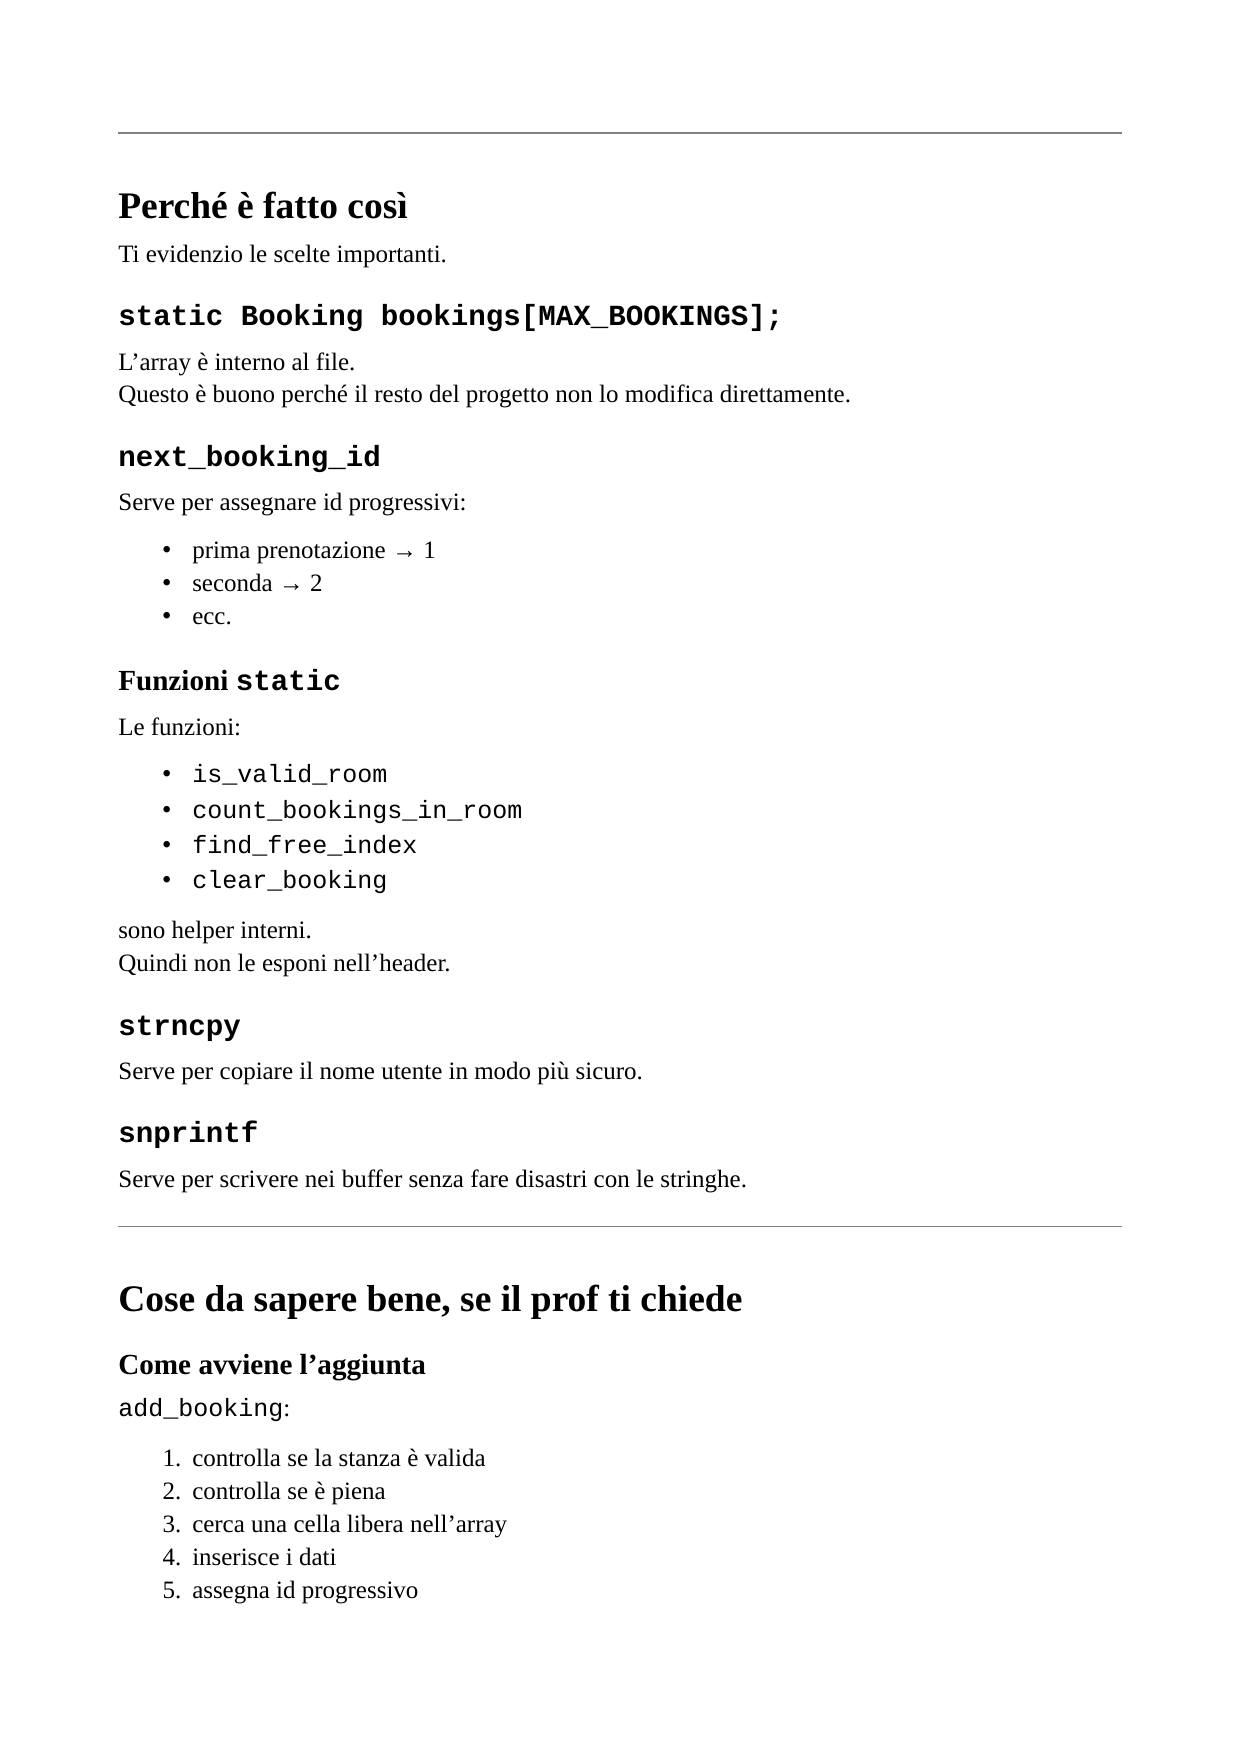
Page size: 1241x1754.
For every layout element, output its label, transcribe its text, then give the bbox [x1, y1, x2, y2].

list clear_booking [162, 866, 1122, 896]
text Le funzioni: [118, 712, 1122, 740]
list inserisce i dati [162, 1542, 1122, 1571]
text Ti evidenzio le scelte importanti. [118, 239, 1122, 268]
list controlla se la stanza è valida [162, 1443, 1122, 1472]
subtitle Cose da sapere bene, se il prof ti chiede [118, 1277, 1122, 1320]
list find_free_index [162, 830, 1122, 861]
list controlla se è piena [162, 1476, 1122, 1505]
text Serve per scrivere nei buffer senza fare disastri con le stringhe. [118, 1164, 1122, 1193]
text Serve per assegnare id progressivi: [118, 487, 1122, 516]
list assegna id progressivo [162, 1575, 1122, 1604]
text L’array è interno al file. Questo è buono perché il resto del progetto non lo modifica direttamente. [118, 347, 1122, 408]
list prima prenotazione → 1 [162, 535, 1122, 564]
list cerca una cella libera nell’array [162, 1509, 1122, 1538]
text add_booking: [118, 1393, 1122, 1424]
text sono helper interni. Quindi non le esponi nell’header. [118, 916, 1122, 977]
text Serve per copiare il nome utente in modo più sicuro. [118, 1056, 1122, 1085]
list ecc. [162, 601, 1122, 630]
list is_valid_room [162, 759, 1122, 790]
subtitle strncpy [118, 1011, 1122, 1044]
list count_bookings_in_room [162, 795, 1122, 826]
subtitle Perché è fatto così [118, 183, 1122, 226]
subtitle next_booking_id [118, 442, 1122, 475]
subtitle Funzioni static [118, 663, 1122, 699]
subtitle snprintf [118, 1118, 1122, 1151]
list seconda → 2 [162, 568, 1122, 597]
subtitle Come avviene l’aggiunta [118, 1347, 1122, 1380]
subtitle static Booking bookings[MAX_BOOKINGS]; [118, 301, 1122, 334]
